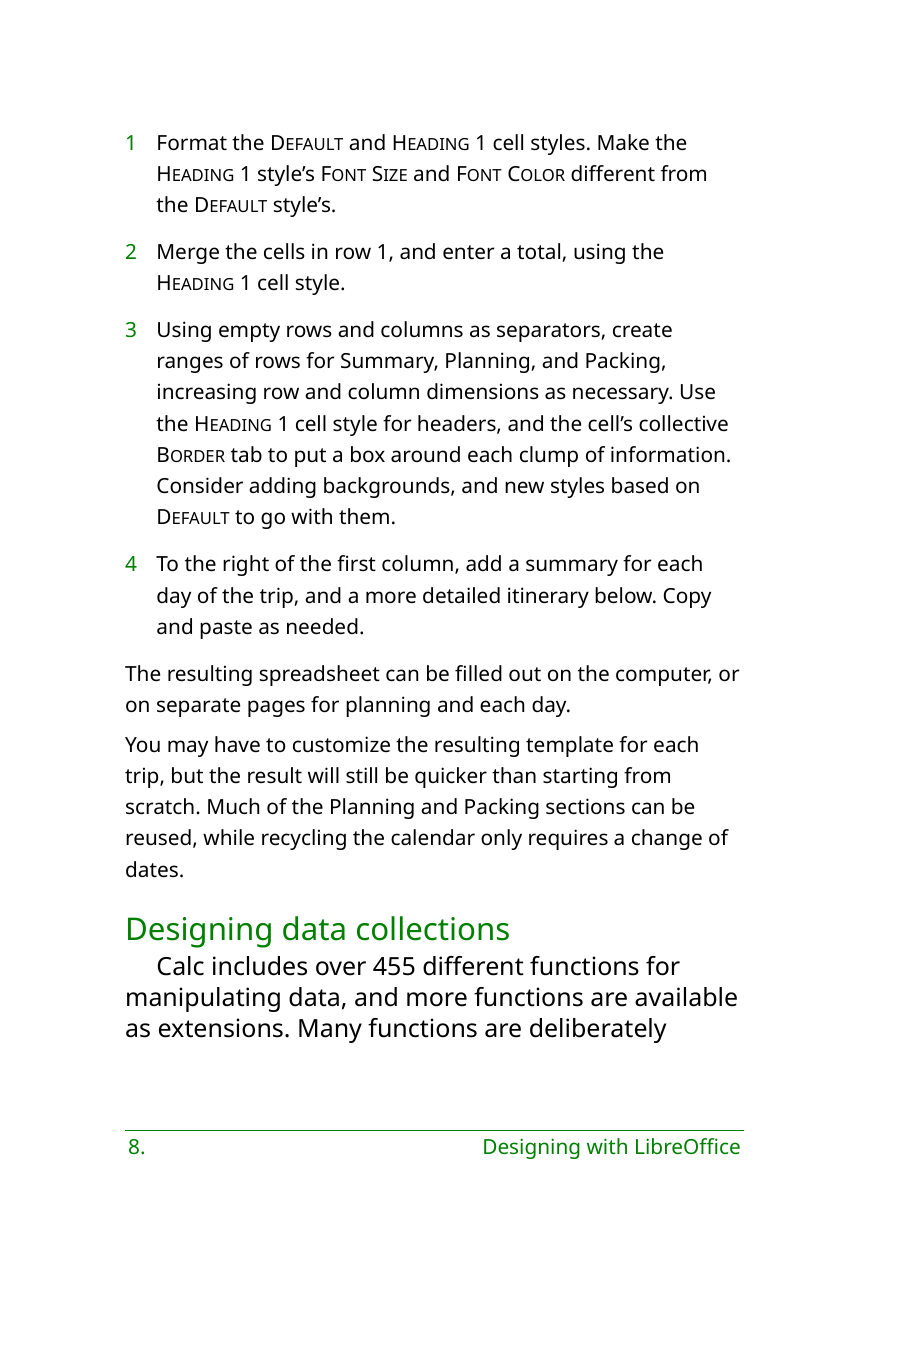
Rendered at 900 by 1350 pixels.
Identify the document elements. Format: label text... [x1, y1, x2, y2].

text The resulting spreadsheet can be filled out on the computer, or on separate pages for planning and each day. [125, 656, 744, 719]
text Calc includes over 455 different functions for manipulating data, and more functions are available as extensions. Many functions are deliberately [125, 950, 744, 1044]
list Using empty rows and columns as separators, create ranges of rows for Summary, Planning, and Packing, increasing row and column dimensions as necessary. Use the Heading 1 cell style for headers, and the cell’s collective Border tab to put a box around each clump of information. Consider adding backgrounds, and new styles based on Default to go with them. [125, 312, 744, 531]
list Merge the cells in row 1, and enter a total, using the Heading 1 cell style. [125, 234, 744, 297]
list To the right of the first column, add a summary for each day of the trip, and a more detailed itinerary below. Copy and paste as needed. [125, 547, 744, 641]
subtitle Designing data collections [125, 907, 744, 950]
text You may have to customize the resulting template for each trip, but the result will still be quicker than starting from scratch. Much of the Planning and Packing sections can be reused, while recycling the calendar only requires a change of dates. [125, 727, 744, 883]
list Format the Default and Heading 1 cell styles. Make the Heading 1 style’s Font Size and Font Color different from the Default style’s. [125, 125, 744, 219]
